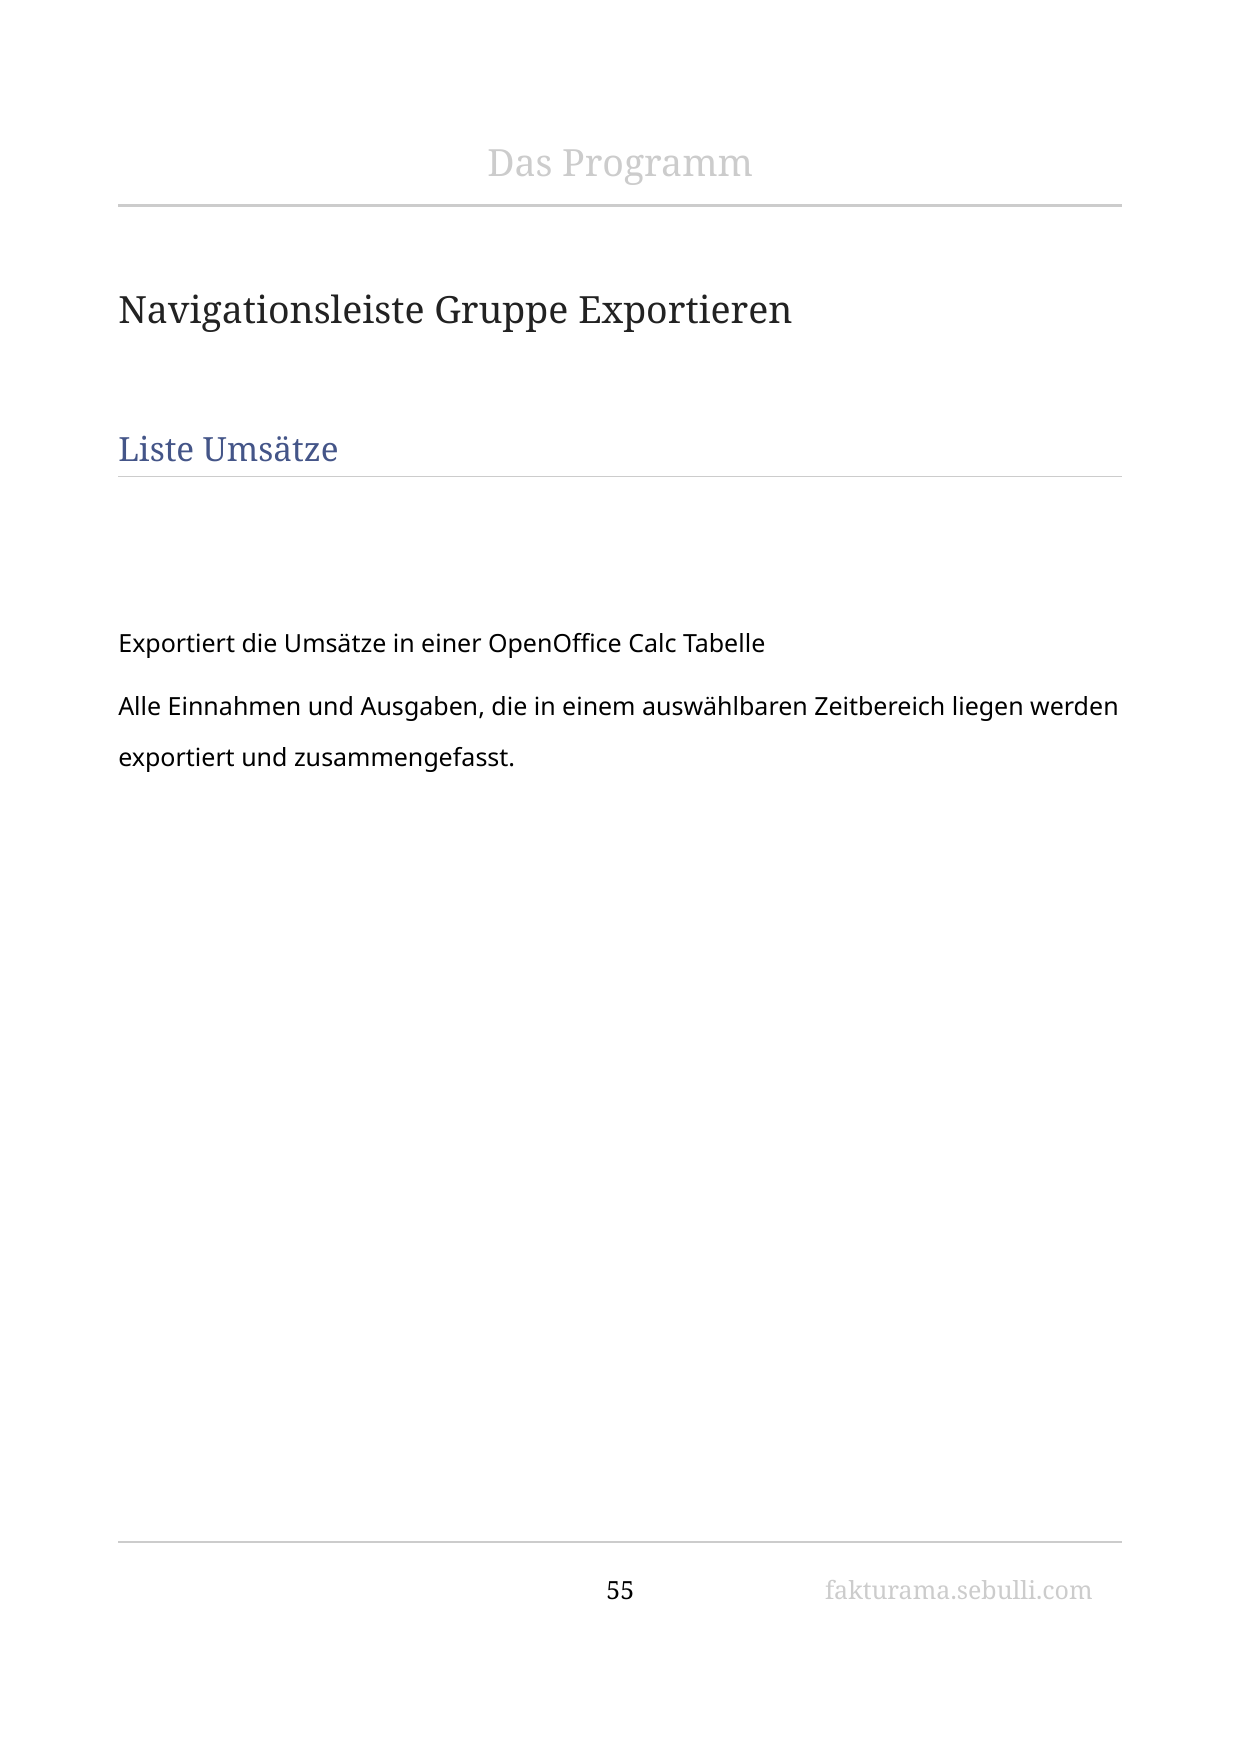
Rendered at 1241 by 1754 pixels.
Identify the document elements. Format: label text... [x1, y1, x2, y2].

text Exportiert die Umsätze in einer OpenOffice Calc Tabelle [118, 626, 1122, 659]
subtitle Navigationsleiste Gruppe Exportieren [118, 283, 1122, 334]
subtitle Liste Umsätze [118, 426, 1122, 476]
text Alle Einnahmen und Ausgaben, die in einem auswählbaren Zeitbereich liegen werden exportiert und zusammengefasst. [118, 689, 1122, 774]
